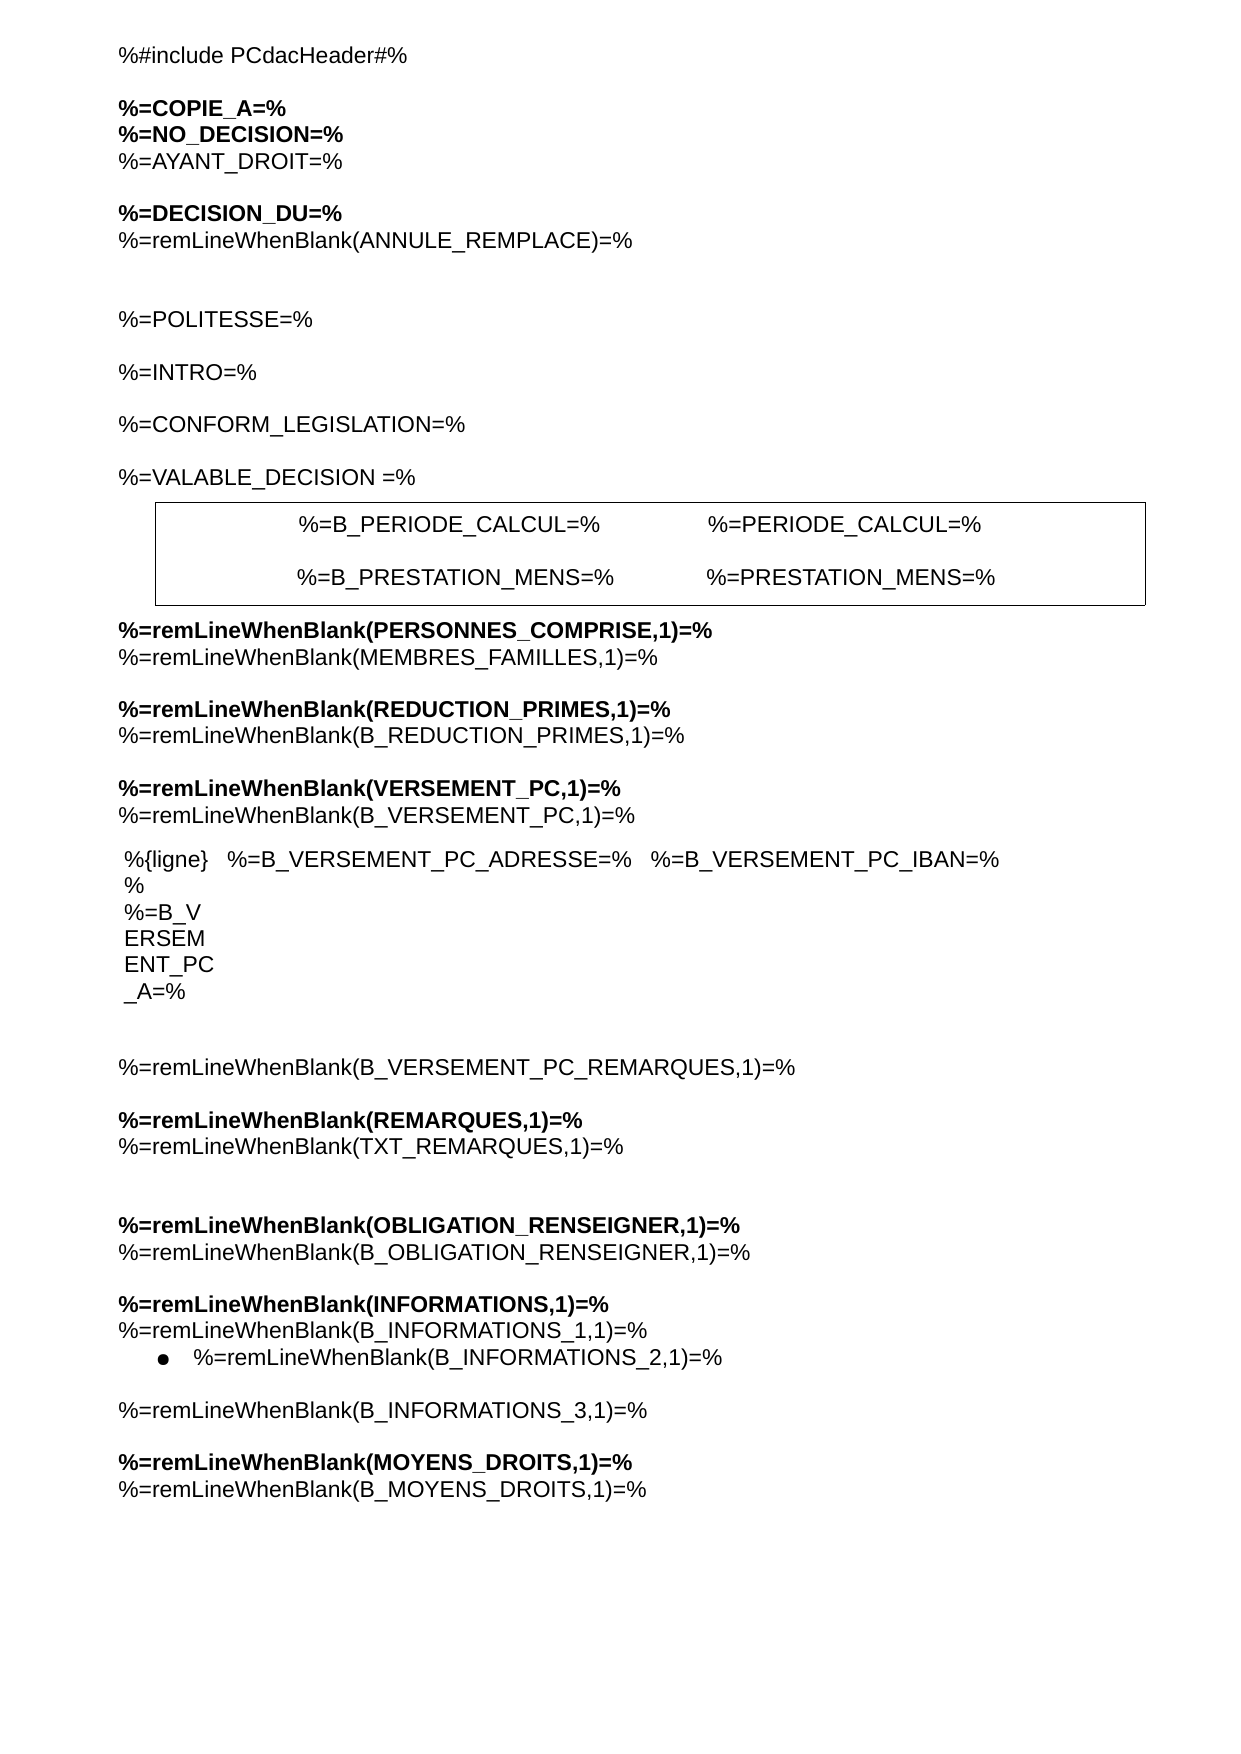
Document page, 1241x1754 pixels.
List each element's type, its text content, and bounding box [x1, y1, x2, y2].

text %=remLineWhenBlank(MEMBRES_FAMILLES,1)=% [118, 643, 1182, 670]
text %=remLineWhenBlank(MOYENS_DROITS,1)=% [118, 1449, 1182, 1476]
text %=remLineWhenBlank(ANNULE_REMPLACE)=% [118, 227, 1182, 253]
text %=remLineWhenBlank(B_INFORMATIONS_3,1)=% [118, 1397, 1182, 1423]
text %=remLineWhenBlank(REMARQUES,1)=% [118, 1107, 1182, 1133]
table_cell %=B_VERSEMENT_PC_ADRESSE=% [221, 840, 644, 1036]
text %=VALABLE_DECISION =% [118, 464, 1182, 490]
text %=B_PRESTATION_MENS=% %=PRESTATION_MENS=% [164, 564, 1136, 590]
text %=remLineWhenBlank(VERSEMENT_PC,1)=% [118, 775, 1182, 802]
text %=COPIE_A=% [118, 95, 1182, 121]
text %=remLineWhenBlank(B_REDUCTION_PRIMES,1)=% [118, 722, 1182, 749]
text %=remLineWhenBlank(B_INFORMATIONS_1,1)=% [118, 1317, 1182, 1344]
text %=remLineWhenBlank(PERSONNES_COMPRISE,1)=% [118, 490, 1182, 643]
text %=B_PERIODE_CALCUL=% %=PERIODE_CALCUL=% [164, 511, 1136, 537]
text %=POLITESSE=% [118, 306, 1182, 358]
text %=INTRO=% [118, 358, 1182, 385]
text %=remLineWhenBlank(REDUCTION_PRIMES,1)=% [118, 696, 1182, 722]
list %=remLineWhenBlank(B_INFORMATIONS_2,1)=% [156, 1344, 1182, 1370]
text %=remLineWhenBlank(B_OBLIGATION_RENSEIGNER,1)=% [118, 1238, 1182, 1265]
text %=AYANT_DROIT=% [118, 148, 1182, 174]
text %=CONFORM_LEGISLATION=% [118, 411, 1182, 437]
text %#include PCdacHeader#% [118, 42, 1182, 68]
text %=remLineWhenBlank(TXT_REMARQUES,1)=% [118, 1133, 1182, 1159]
text %=remLineWhenBlank(B_MOYENS_DROITS,1)=% [118, 1476, 1182, 1502]
text %=DECISION_DU=% [118, 200, 1182, 227]
text %=NO_DECISION=% [118, 121, 1182, 148]
text %=remLineWhenBlank(INFORMATIONS,1)=% [118, 1291, 1182, 1317]
text %=remLineWhenBlank(OBLIGATION_RENSEIGNER,1)=% [118, 1212, 1182, 1238]
table_cell %{ligne}%%=B_VERSEMENT_PC_A=% [118, 840, 221, 1036]
table_cell %=B_VERSEMENT_PC_IBAN=% [645, 840, 1182, 1036]
text %=remLineWhenBlank(B_VERSEMENT_PC,1)=% [118, 802, 1182, 828]
text %=remLineWhenBlank(B_VERSEMENT_PC_REMARQUES,1)=% [118, 1054, 1182, 1080]
